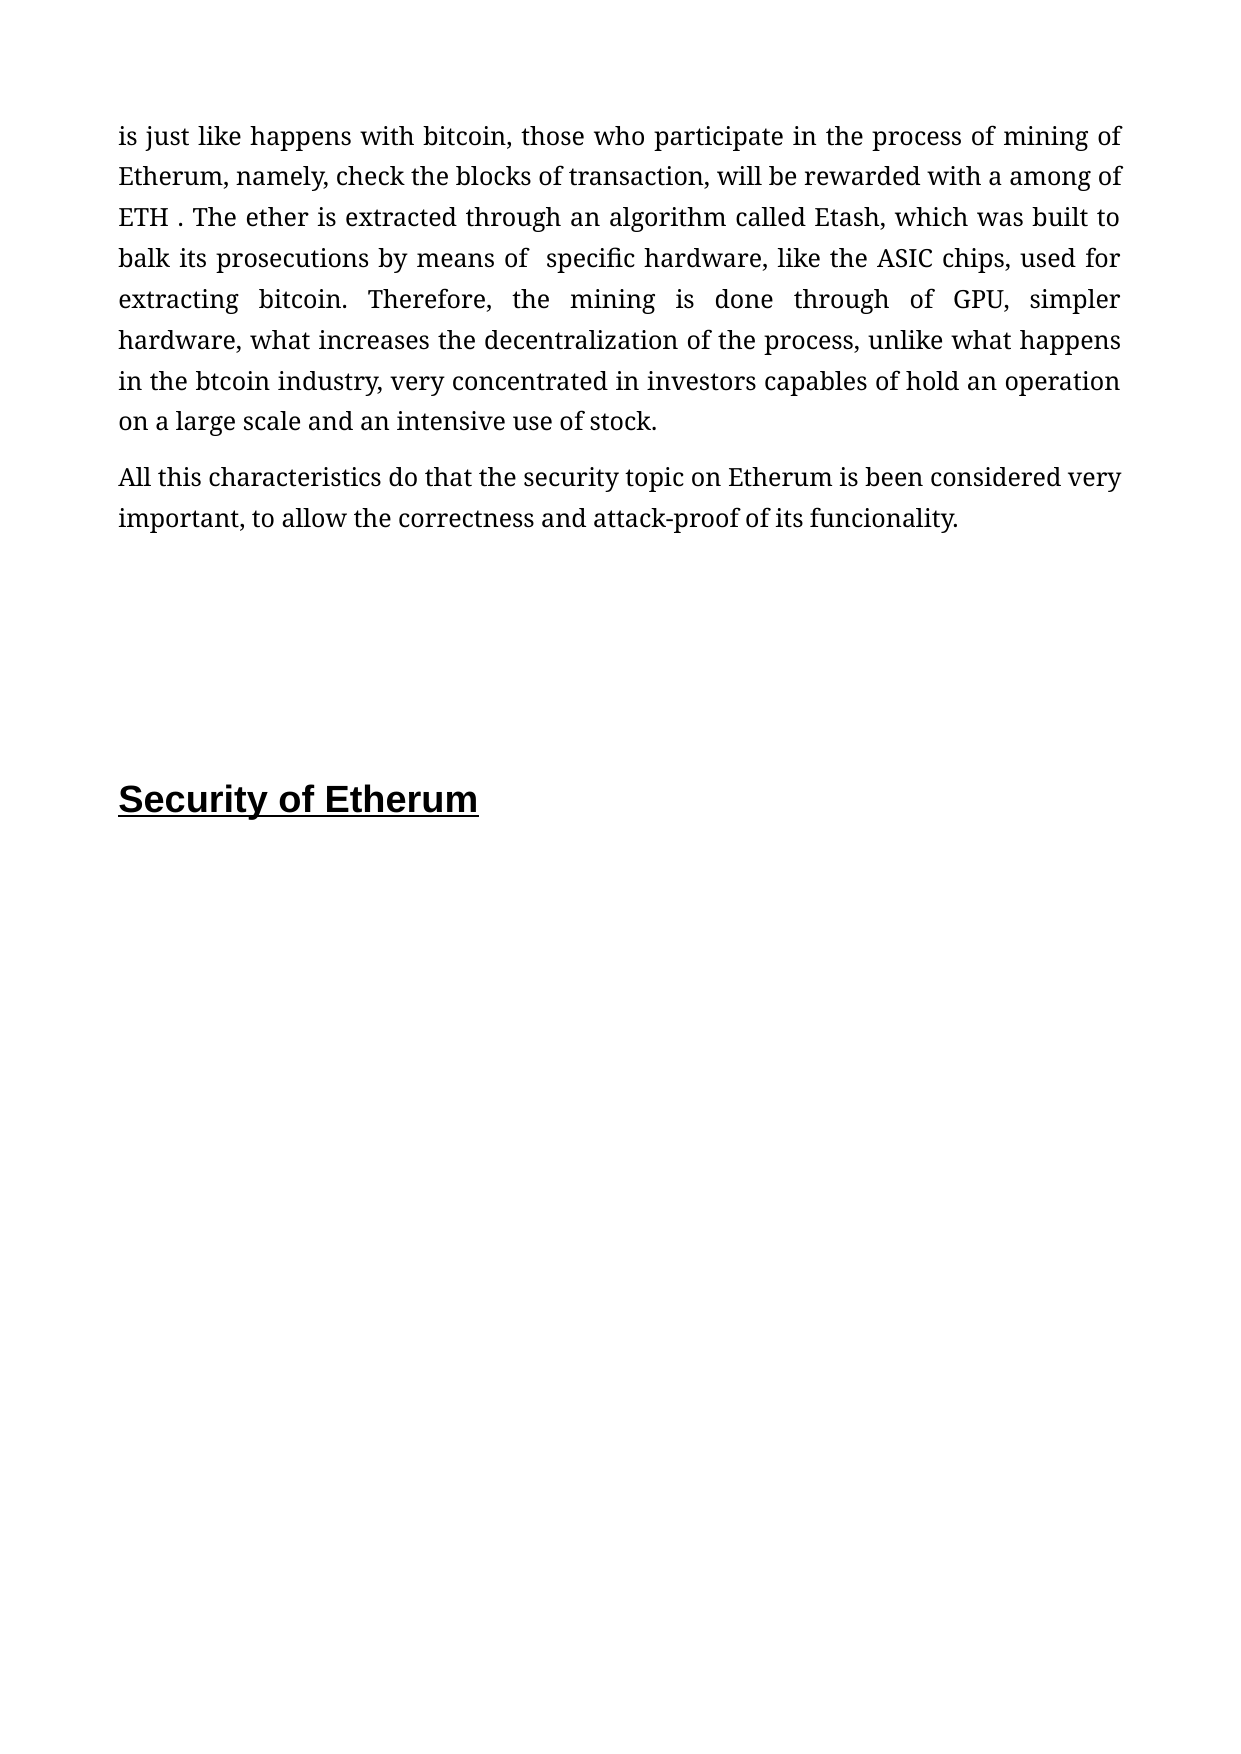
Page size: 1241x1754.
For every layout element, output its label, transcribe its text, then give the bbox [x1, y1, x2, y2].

subtitle Security of Etherum [118, 777, 1122, 821]
text All this characteristics do that the security topic on Etherum is been considered very important, to allow the correctness and attack-proof of its funcionality. [118, 459, 1122, 534]
text is just like happens with bitcoin, those who participate in the process of mining of Etherum, namely, check the blocks of transaction, will be rewarded with a among of ETH . The ether is extracted through an algorithm called Etash, which was built to balk its prosecutions by means of specific hardware, like the ASIC chips, used for extracting bitcoin. Therefore, the mining is done through of GPU, simpler hardware, what increases the decentralization of the process, unlike what happens in the btcoin industry, very concentrated in investors capables of hold an operation on a large scale and an intensive use of stock. [118, 118, 1122, 438]
